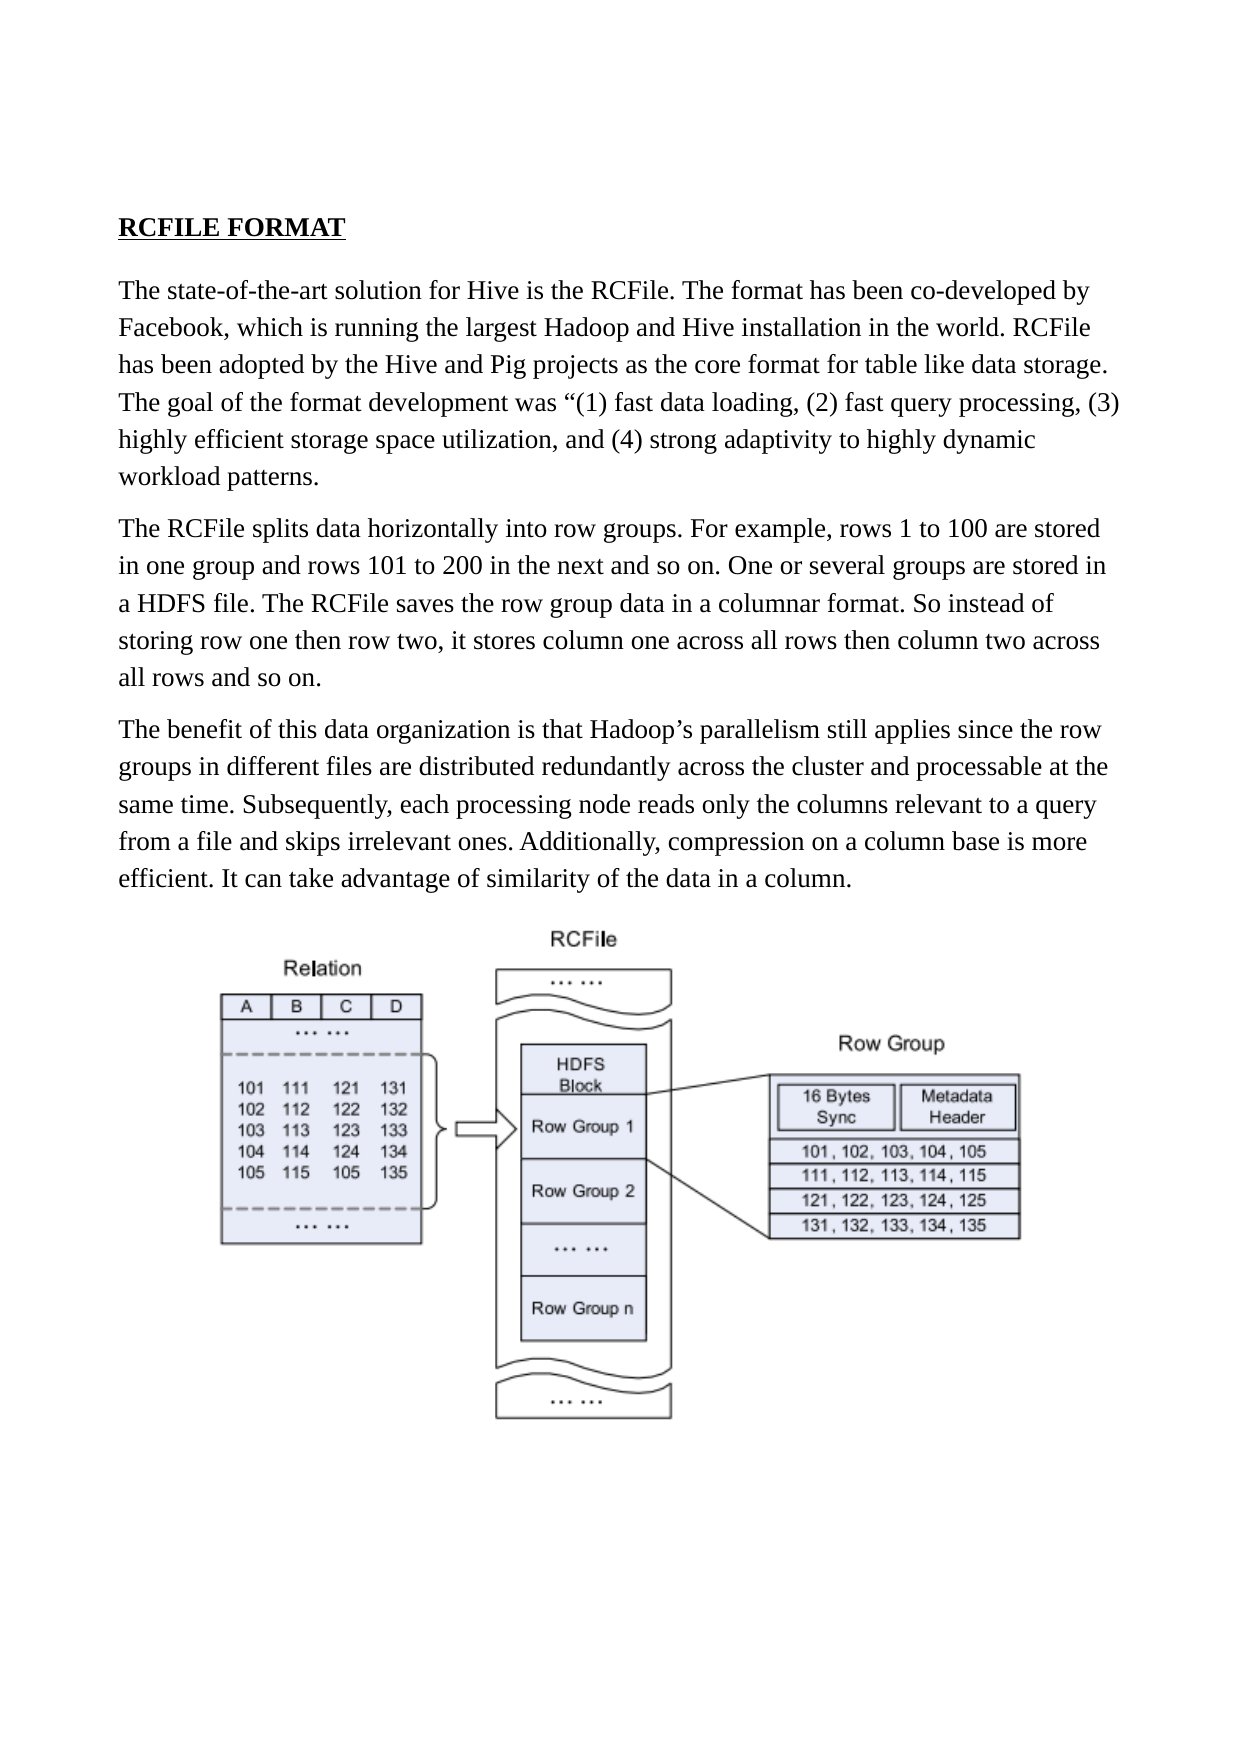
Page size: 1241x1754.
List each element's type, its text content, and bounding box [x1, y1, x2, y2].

text The state-of-the-art solution for Hive is the RCFile. The format has been co-developed by Facebook, which is running the largest Hadoop and Hive installation in the world. RCFile has been adopted by the Hive and Pig projects as the core format for table like data storage. The goal of the format development was “(1) fast data loading, (2) fast query processing, (3) highly efficient storage space utilization, and (4) strong adaptivity to highly dynamic workload patterns. [118, 274, 1122, 491]
text RCFILE FORMAT [118, 212, 1122, 243]
text The benefit of this data organization is that Hadoop’s parallelism still applies since the row groups in different files are distributed redundantly across the cluster and processable at the same time. Subsequently, each processing node reads only the columns relevant to a query from a file and skips irrelevant ones. Additionally, compression on a column base is more efficient. It can take advantage of similarity of the data in a column. [118, 713, 1122, 893]
picture [203, 914, 1037, 1446]
text The RCFile splits data horizontally into row groups. For example, rows 1 to 100 are stored in one group and rows 101 to 200 in the next and so on. One or several groups are stored in a HDFS file. The RCFile saves the row group data in a columnar format. So instead of storing row one then row two, it stores column one across all rows then column two across all rows and so on. [118, 512, 1122, 692]
